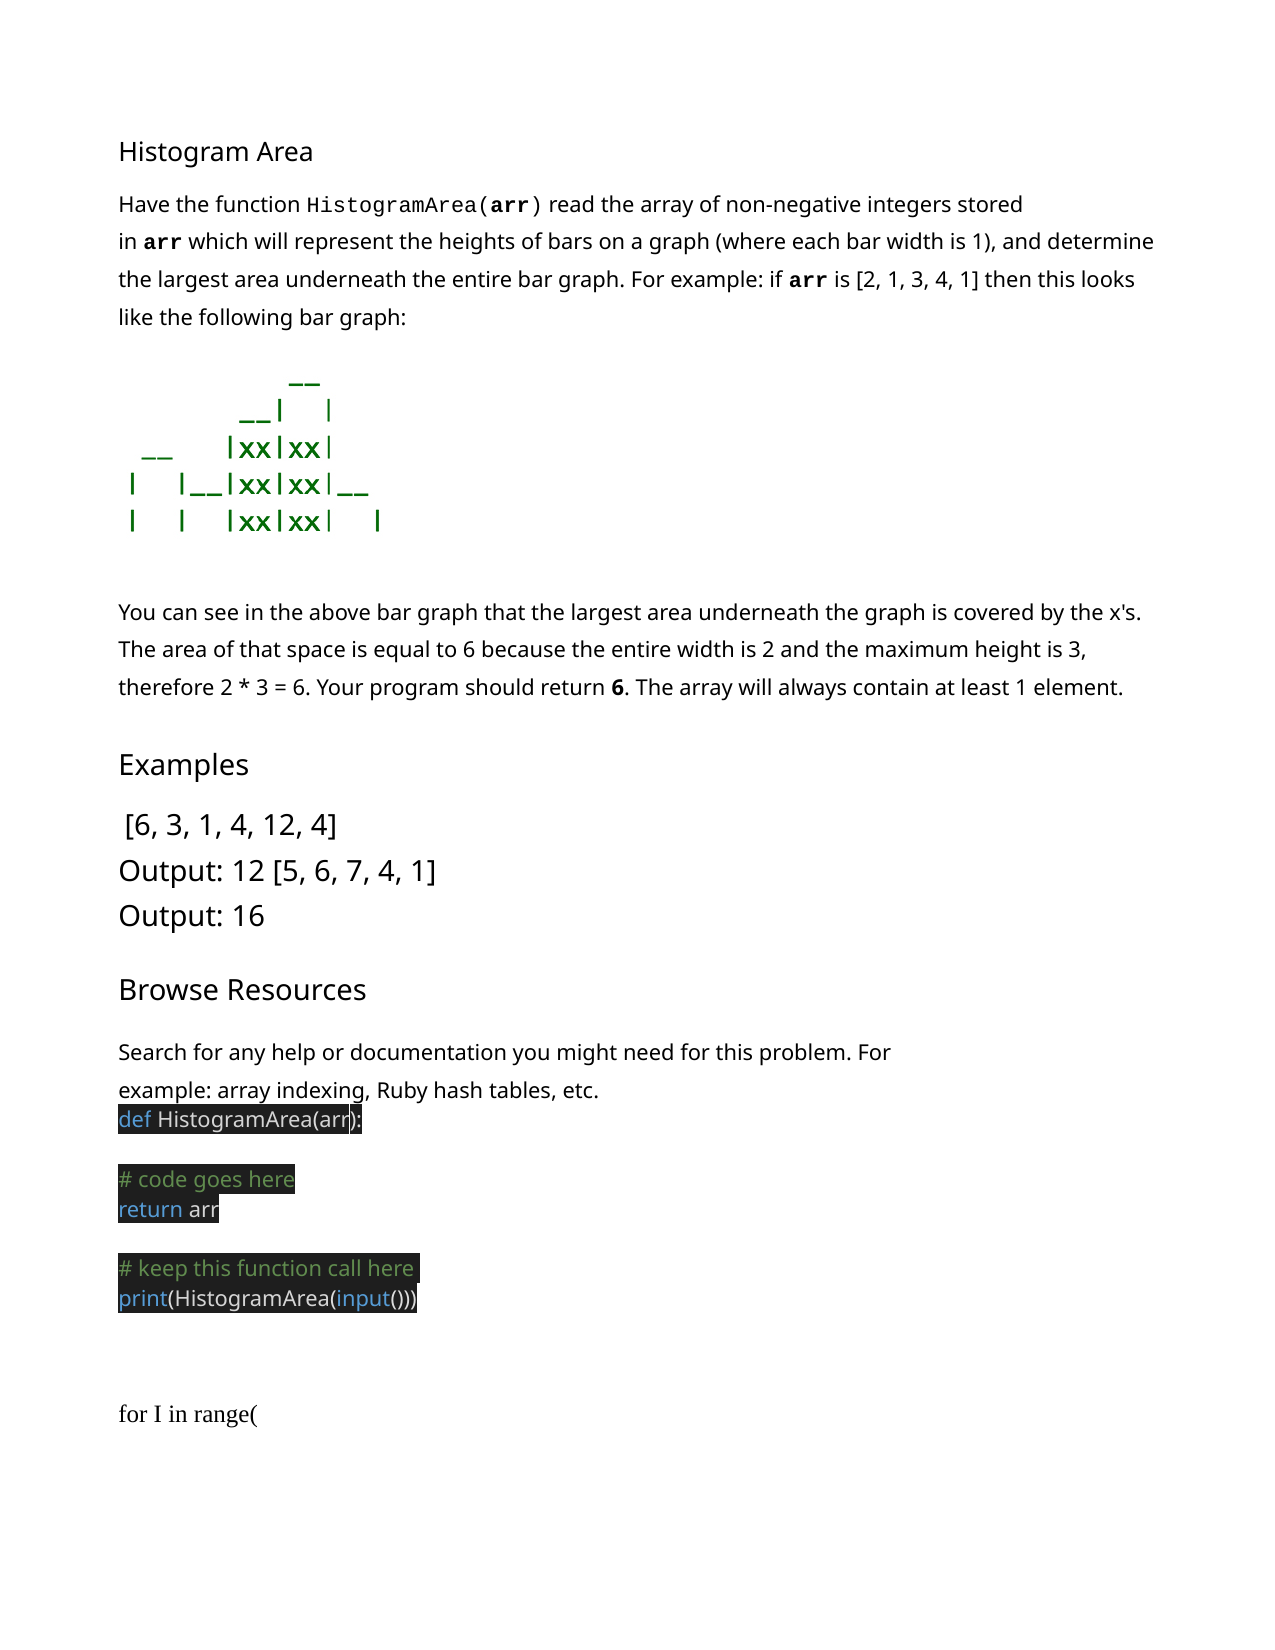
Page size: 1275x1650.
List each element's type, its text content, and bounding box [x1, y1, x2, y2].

text def HistogramArea(arr): [118, 1104, 1157, 1134]
text for I in range( [118, 1399, 1157, 1428]
text Search for any help or documentation you might need for this problem. For example: array indexing, Ruby hash tables, etc. [118, 1029, 1157, 1104]
subtitle Examples [118, 744, 1157, 784]
subtitle Histogram Area [118, 133, 1157, 169]
picture [118, 368, 400, 552]
text # code goes here [118, 1164, 1157, 1194]
text # keep this function call here [118, 1253, 1157, 1283]
text [6, 3, 1, 4, 12, 4] Output: 12 [5, 6, 7, 4, 1] Output: 16 [118, 804, 1157, 935]
text print(HistogramArea(input())) [118, 1283, 1157, 1313]
text Have the function HistogramArea(arr) read the array of non-negative integers stored in arr which will represent the heights of bars on a graph (where each bar width is 1), and determine the largest area underneath the entire bar graph. For example: if arr is [2, 1, 3, 4, 1] then this looks like the following bar graph: You can see in the above bar graph that the largest area underneath the graph is covered by the x's. The area of that space is equal to 6 because the entire width is 2 and the maximum height is 3, therefore 2 * 3 = 6. Your program should return 6. The array will always contain at least 1 element. [118, 181, 1157, 702]
subtitle Browse Resources [118, 969, 1157, 1009]
text return arr [118, 1194, 1157, 1223]
